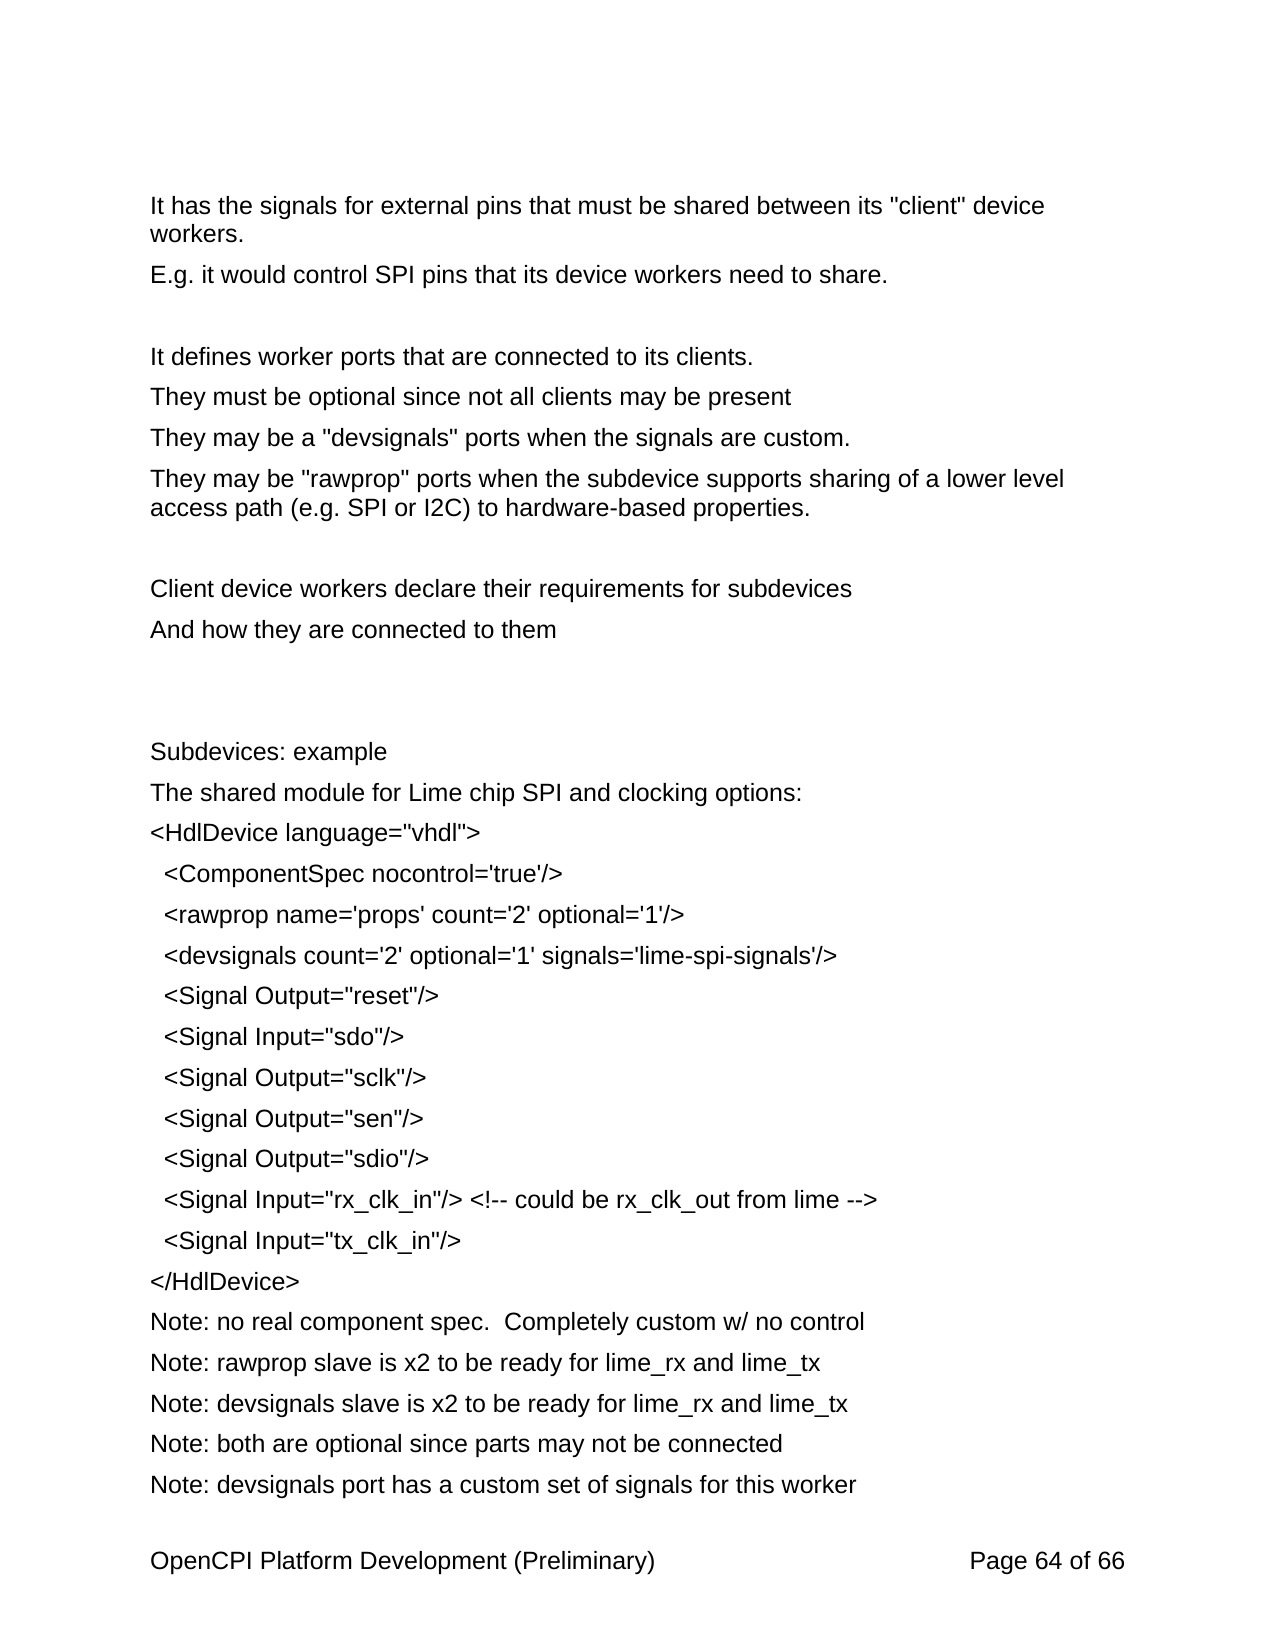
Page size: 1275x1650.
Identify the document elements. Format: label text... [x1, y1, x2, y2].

text <Signal Output="sdio"/> [150, 1144, 1125, 1173]
text It defines worker ports that are connected to its clients. [150, 342, 1125, 370]
text And how they are connected to them [150, 615, 1125, 643]
text <devsignals count='2' optional='1' signals='lime-spi-signals'/> [150, 941, 1125, 969]
text <Signal Output="sclk"/> [150, 1063, 1125, 1092]
text Note: no real component spec. Completely custom w/ no control [150, 1307, 1125, 1336]
text <HdlDevice language="vhdl"> [150, 818, 1125, 847]
text Note: both are optional since parts may not be connected [150, 1429, 1125, 1458]
text <Signal Input="tx_clk_in"/> [150, 1226, 1125, 1254]
text Note: rawprop slave is x2 to be ready for lime_rx and lime_tx [150, 1348, 1125, 1377]
text <rawprop name='props' count='2' optional='1'/> [150, 900, 1125, 929]
text Subdevices: example [150, 737, 1125, 766]
text </HdlDevice> [150, 1266, 1125, 1295]
text Note: devsignals port has a custom set of signals for this worker [150, 1470, 1125, 1499]
text <Signal Output="reset"/> [150, 981, 1125, 1010]
text It has the signals for external pins that must be shared between its "client" device workers. [150, 191, 1125, 248]
text Client device workers declare their requirements for subdevices [150, 574, 1125, 603]
text <Signal Input="rx_clk_in"/> <!-- could be rx_clk_out from lime --> [150, 1185, 1125, 1214]
text They may be "rawprop" ports when the subdevice supports sharing of a lower level access path (e.g. SPI or I2C) to hardware-based properties. [150, 464, 1125, 521]
text Note: devsignals slave is x2 to be ready for lime_rx and lime_tx [150, 1389, 1125, 1417]
text The shared module for Lime chip SPI and clocking options: [150, 778, 1125, 806]
text They must be optional since not all clients may be present [150, 382, 1125, 411]
text <ComponentSpec nocontrol='true'/> [150, 859, 1125, 888]
text E.g. it would control SPI pins that its device workers need to share. [150, 260, 1125, 289]
text <Signal Input="sdo"/> [150, 1022, 1125, 1051]
text They may be a "devsignals" ports when the signals are custom. [150, 423, 1125, 452]
text <Signal Output="sen"/> [150, 1103, 1125, 1132]
